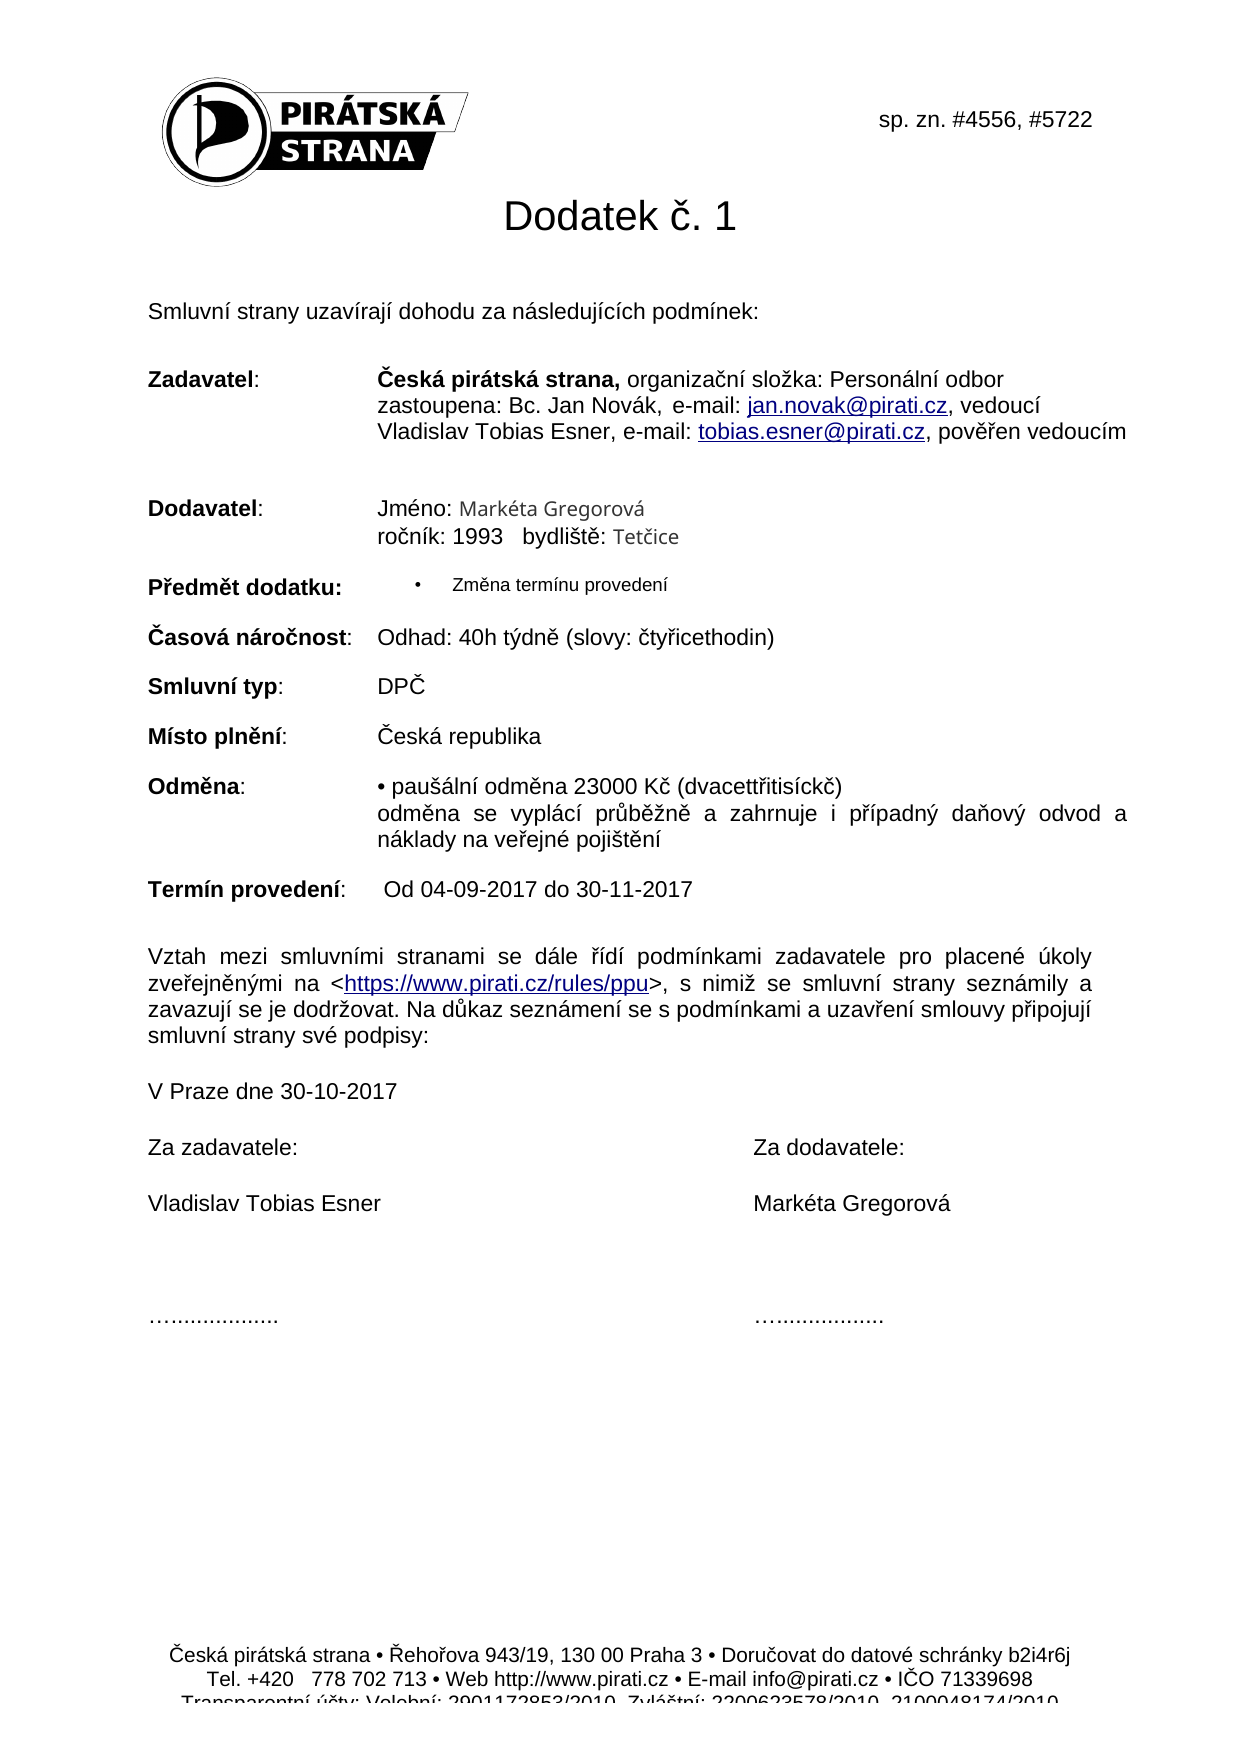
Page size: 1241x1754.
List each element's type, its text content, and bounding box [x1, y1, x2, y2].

table_cell Jméno: Markéta Gregorová ročník: 1993 bydliště: Tetčice [377, 483, 1127, 562]
table_cell • paušální odměna 23000 Kč (dvacettřitisíckč) odměna se vyplácí průběžně a zahrnuje i případný daňový odvod a náklady na veřejné pojištění [377, 761, 1127, 864]
table_cell Odměna: [148, 761, 377, 864]
table_cell Časová náročnost: [148, 612, 377, 662]
table_header Česká pirátská strana, organizační složka: Personální odbor zastoupena: Bc. Jan Novák, e-mail: jan.novak@pirati.cz, vedoucí Vladislav Tobias Esner, e-mail: tobias.esner@pirati.cz, pověřen vedoucím [377, 354, 1127, 483]
table_cell Odhad: 40h týdně (slovy: čtyřicethodin) [377, 612, 1127, 662]
table_cell Dodavatel: [148, 483, 377, 562]
table_cell DPČ [377, 662, 1127, 711]
table_cell Termín provedení: [148, 864, 377, 914]
text sp. zn. #4556, #5722 [483, 106, 1093, 132]
text Vladislav Tobias Esner Markéta Gregorová [148, 1190, 1093, 1216]
text Za zadavatele: Za dodavatele: [148, 1134, 1093, 1160]
table_header Zadavatel: [148, 354, 377, 483]
table_cell Česká republika [377, 711, 1127, 761]
text …................. …................. [148, 1302, 1093, 1328]
text Smluvní strany uzavírají dohodu za následujících podmínek: [148, 298, 1093, 324]
table_cell Předmět dodatku: [148, 562, 377, 612]
table_cell Místo plnění: [148, 711, 377, 761]
text Vztah mezi smluvními stranami se dále řídí podmínkami zadavatele pro placené úkoly zveřejněnými na <https://www.pirati.cz/rules/ppu>, s nimiž se smluvní strany seznámily a zavazují se je dodržovat. Na důkaz seznámení se s podmínkami a uzavření smlouvy připojují smluvní strany své podpisy: [148, 943, 1093, 1049]
table_cell Smluvní typ: [148, 662, 377, 711]
table_cell Od 04-09-2017 do 30-11-2017 [377, 864, 1127, 914]
text V Praze dne 30-10-2017 [148, 1078, 1093, 1104]
picture [147, 62, 483, 201]
subtitle Dodatek č. 1 [148, 191, 1093, 239]
table_cell Změna termínu provedení [377, 562, 1127, 612]
